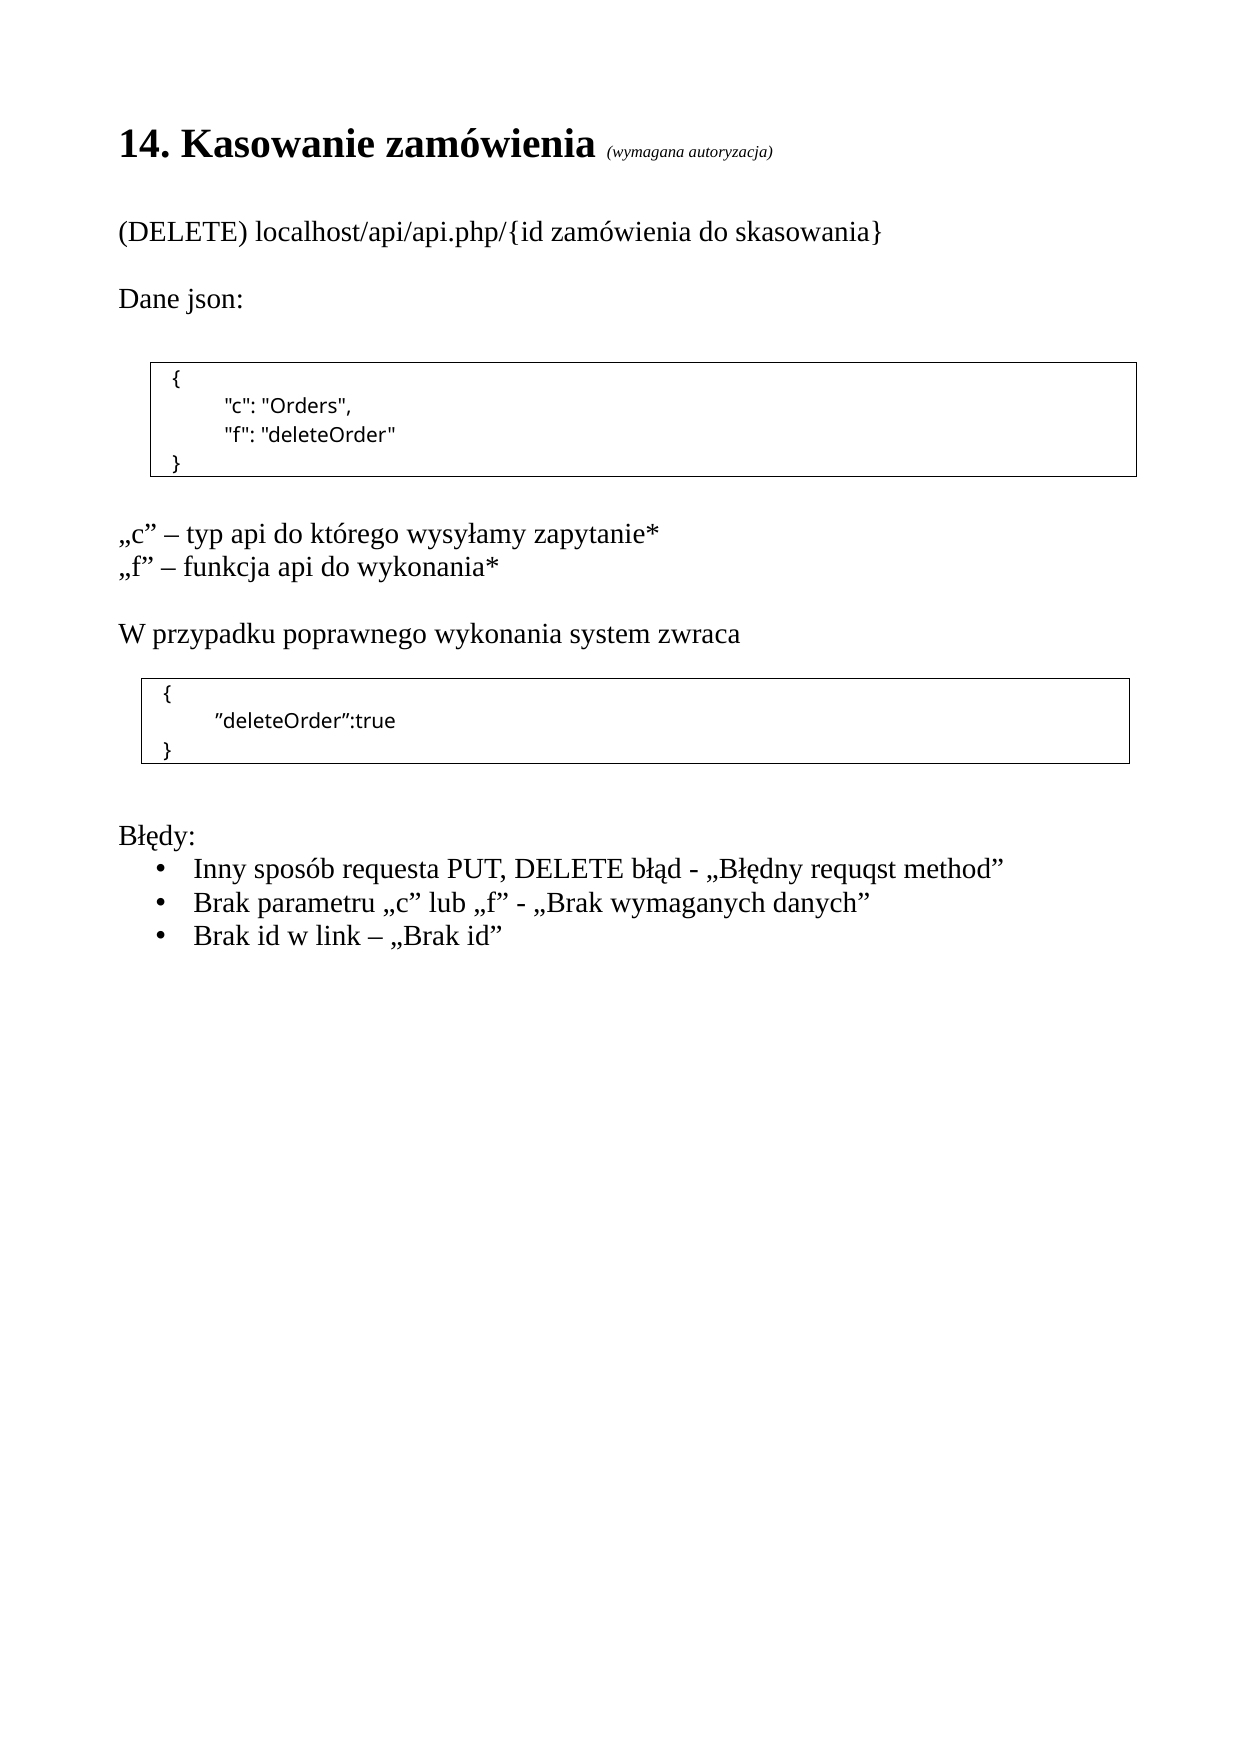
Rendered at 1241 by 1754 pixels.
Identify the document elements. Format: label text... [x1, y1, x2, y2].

text W przypadku poprawnego wykonania system zwraca [118, 616, 1122, 650]
text Dane json: [118, 281, 1122, 314]
text „f” – funkcja api do wykonania* [118, 549, 1122, 583]
list Brak parametru „c” lub „f” - „Brak wymaganych danych” [156, 885, 1122, 918]
list Inny sposób requesta PUT, DELETE błąd - „Błędny requqst method” [156, 851, 1122, 885]
text Błędy: [118, 818, 1122, 851]
text „c” – typ api do którego wysyłamy zapytanie* [118, 516, 1122, 549]
text (DELETE) localhost/api/api.php/{id zamówienia do skasowania} [118, 214, 1122, 247]
text 14. Kasowanie zamówienia (wymagana autoryzacja) [118, 118, 1122, 166]
list Brak id w link – „Brak id” [156, 918, 1122, 952]
